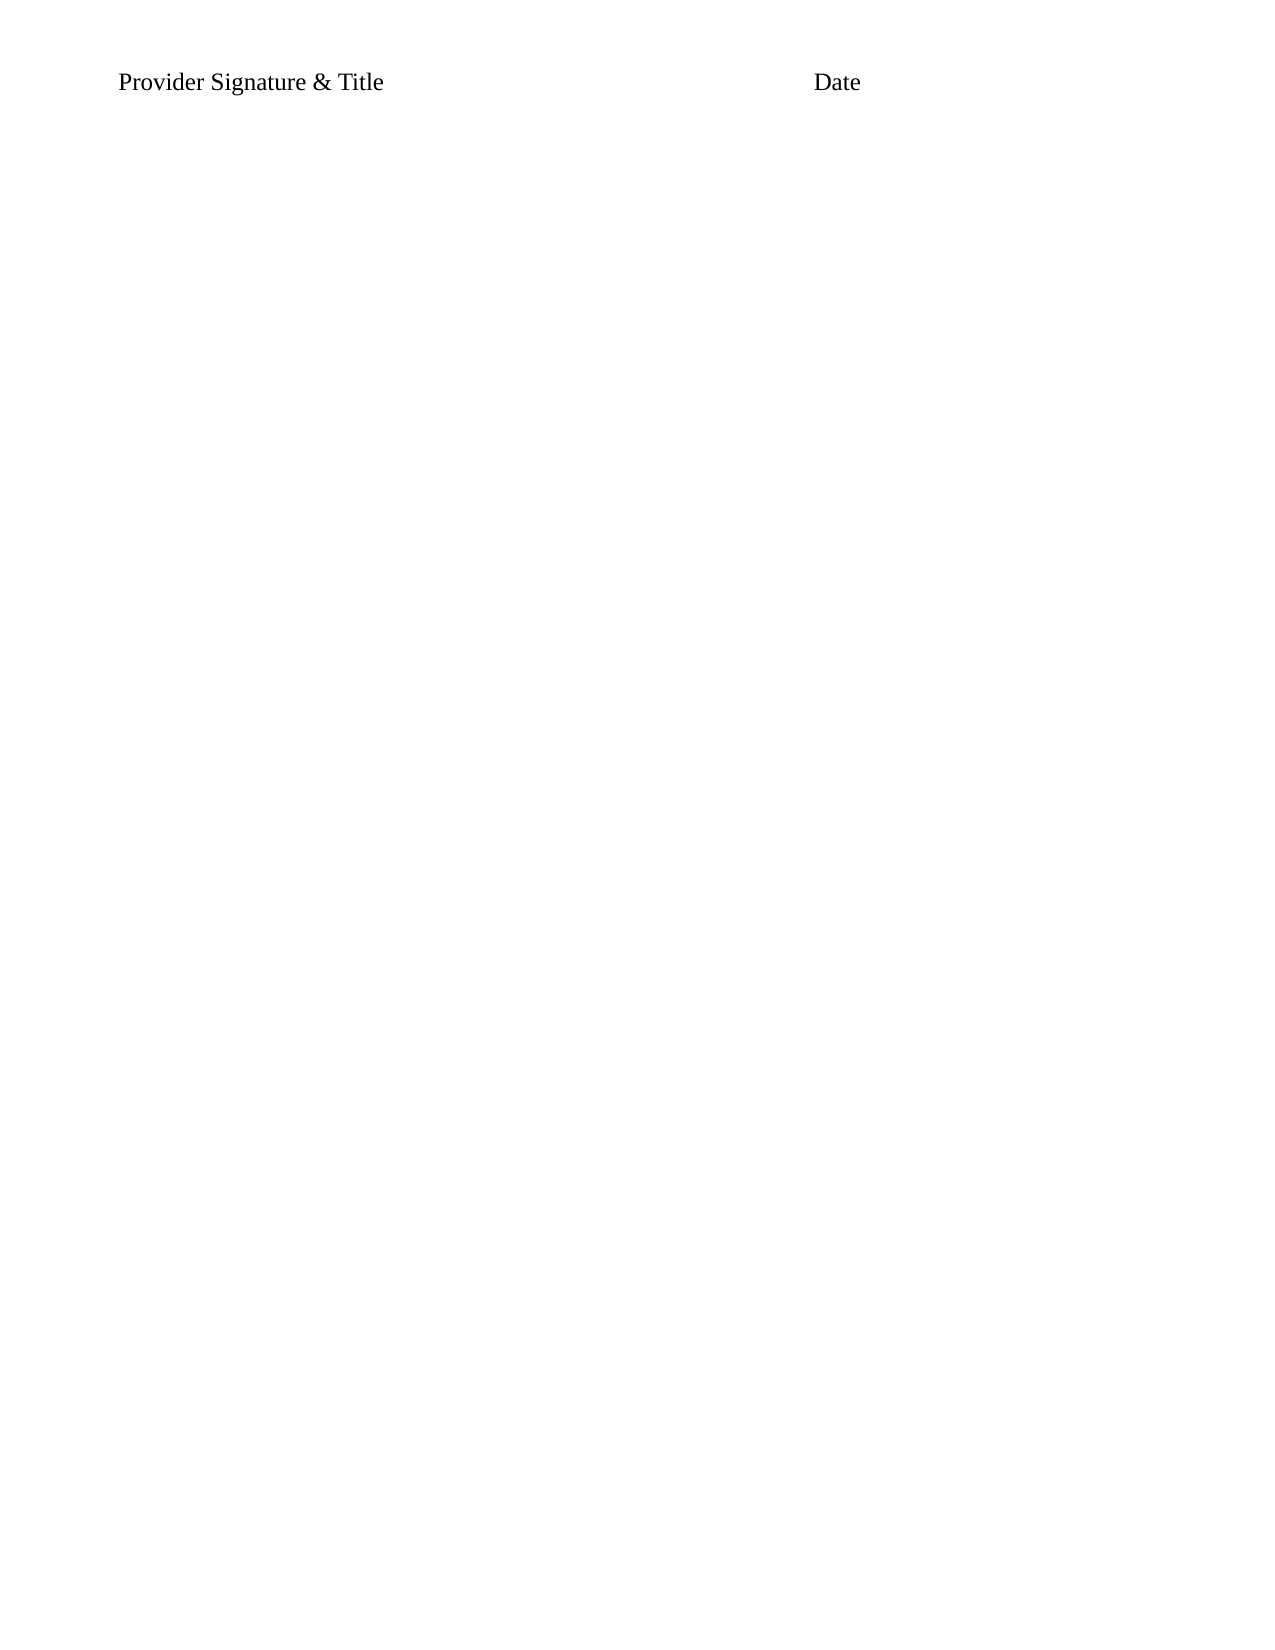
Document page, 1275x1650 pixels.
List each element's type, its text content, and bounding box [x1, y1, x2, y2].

text Provider Signature & Title Date [118, 67, 1157, 96]
